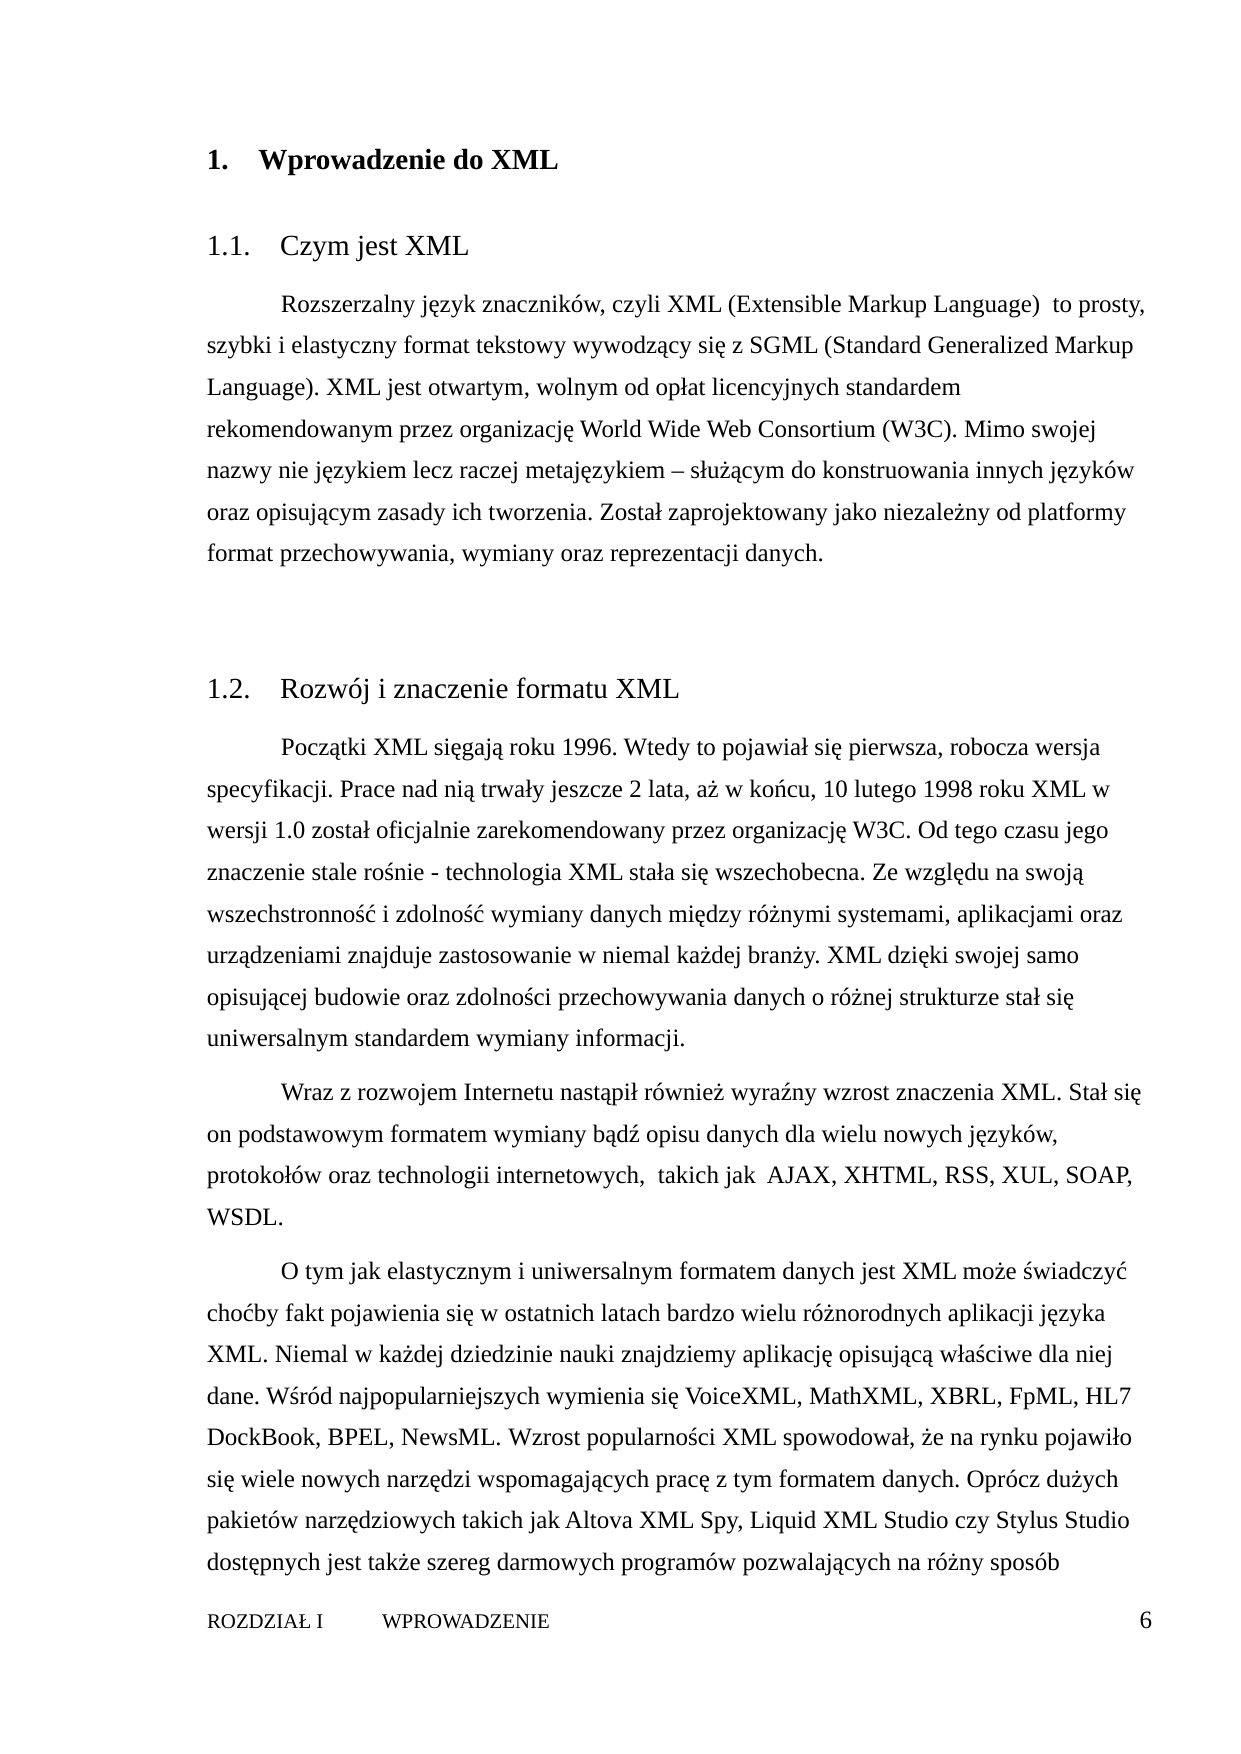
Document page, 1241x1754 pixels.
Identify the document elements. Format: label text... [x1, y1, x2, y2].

subtitle Czym jest XML [207, 229, 1152, 261]
subtitle Wprowadzenie do XML [207, 143, 1152, 175]
text Rozszerzalny język znaczników, czyli XML (Extensible Markup Language) to prosty, szybki i elastyczny format tekstowy wywodzący się z SGML (Standard Generalized Markup Language). XML jest otwartym, wolnym od opłat licencyjnych standardem rekomendowanym przez organizację World Wide Web Consortium (W3C). Mimo swojej nazwy nie językiem lecz raczej metajęzykiem – służącym do konstruowania innych języków oraz opisującym zasady ich tworzenia. Został zaprojektowany jako niezależny od platformy format przechowywania, wymiany oraz reprezentacji danych. [207, 290, 1152, 567]
text Wraz z rozwojem Internetu nastąpił również wyraźny wzrost znaczenia XML. Stał się on podstawowym formatem wymiany bądź opisu danych dla wielu nowych języków, protokołów oraz technologii internetowych, takich jak AJAX, XHTML, RSS, XUL, SOAP, WSDL. [207, 1078, 1152, 1231]
text O tym jak elastycznym i uniwersalnym formatem danych jest XML może świadczyć choćby fakt pojawienia się w ostatnich latach bardzo wielu różnorodnych aplikacji języka XML. Niemal w każdej dziedzinie nauki znajdziemy aplikację opisującą właściwe dla niej dane. Wśród najpopularniejszych wymienia się VoiceXML, MathXML, XBRL, FpML, HL7 DockBook, BPEL, NewsML. Wzrost popularności XML spowodował, że na rynku pojawiło się wiele nowych narzędzi wspomagających pracę z tym formatem danych. Oprócz dużych pakietów narzędziowych takich jak Altova XML Spy, Liquid XML Studio czy Stylus Studio dostępnych jest także szereg darmowych programów pozwalających na różny sposób [207, 1257, 1152, 1576]
subtitle Rozwój i znaczenie formatu XML [207, 672, 1152, 705]
text Początki XML sięgają roku 1996. Wtedy to pojawiał się pierwsza, robocza wersja specyfikacji. Prace nad nią trwały jeszcze 2 lata, aż w końcu, 10 lutego 1998 roku XML w wersji 1.0 został oficjalnie zarekomendowany przez organizację W3C. Od tego czasu jego znaczenie stale rośnie - technologia XML stała się wszechobecna. Ze względu na swoją wszechstronność i zdolność wymiany danych między różnymi systemami, aplikacjami oraz urządzeniami znajduje zastosowanie w niemal każdej branży. XML dzięki swojej samo opisującej budowie oraz zdolności przechowywania danych o różnej strukturze stał się uniwersalnym standardem wymiany informacji. [207, 733, 1152, 1052]
